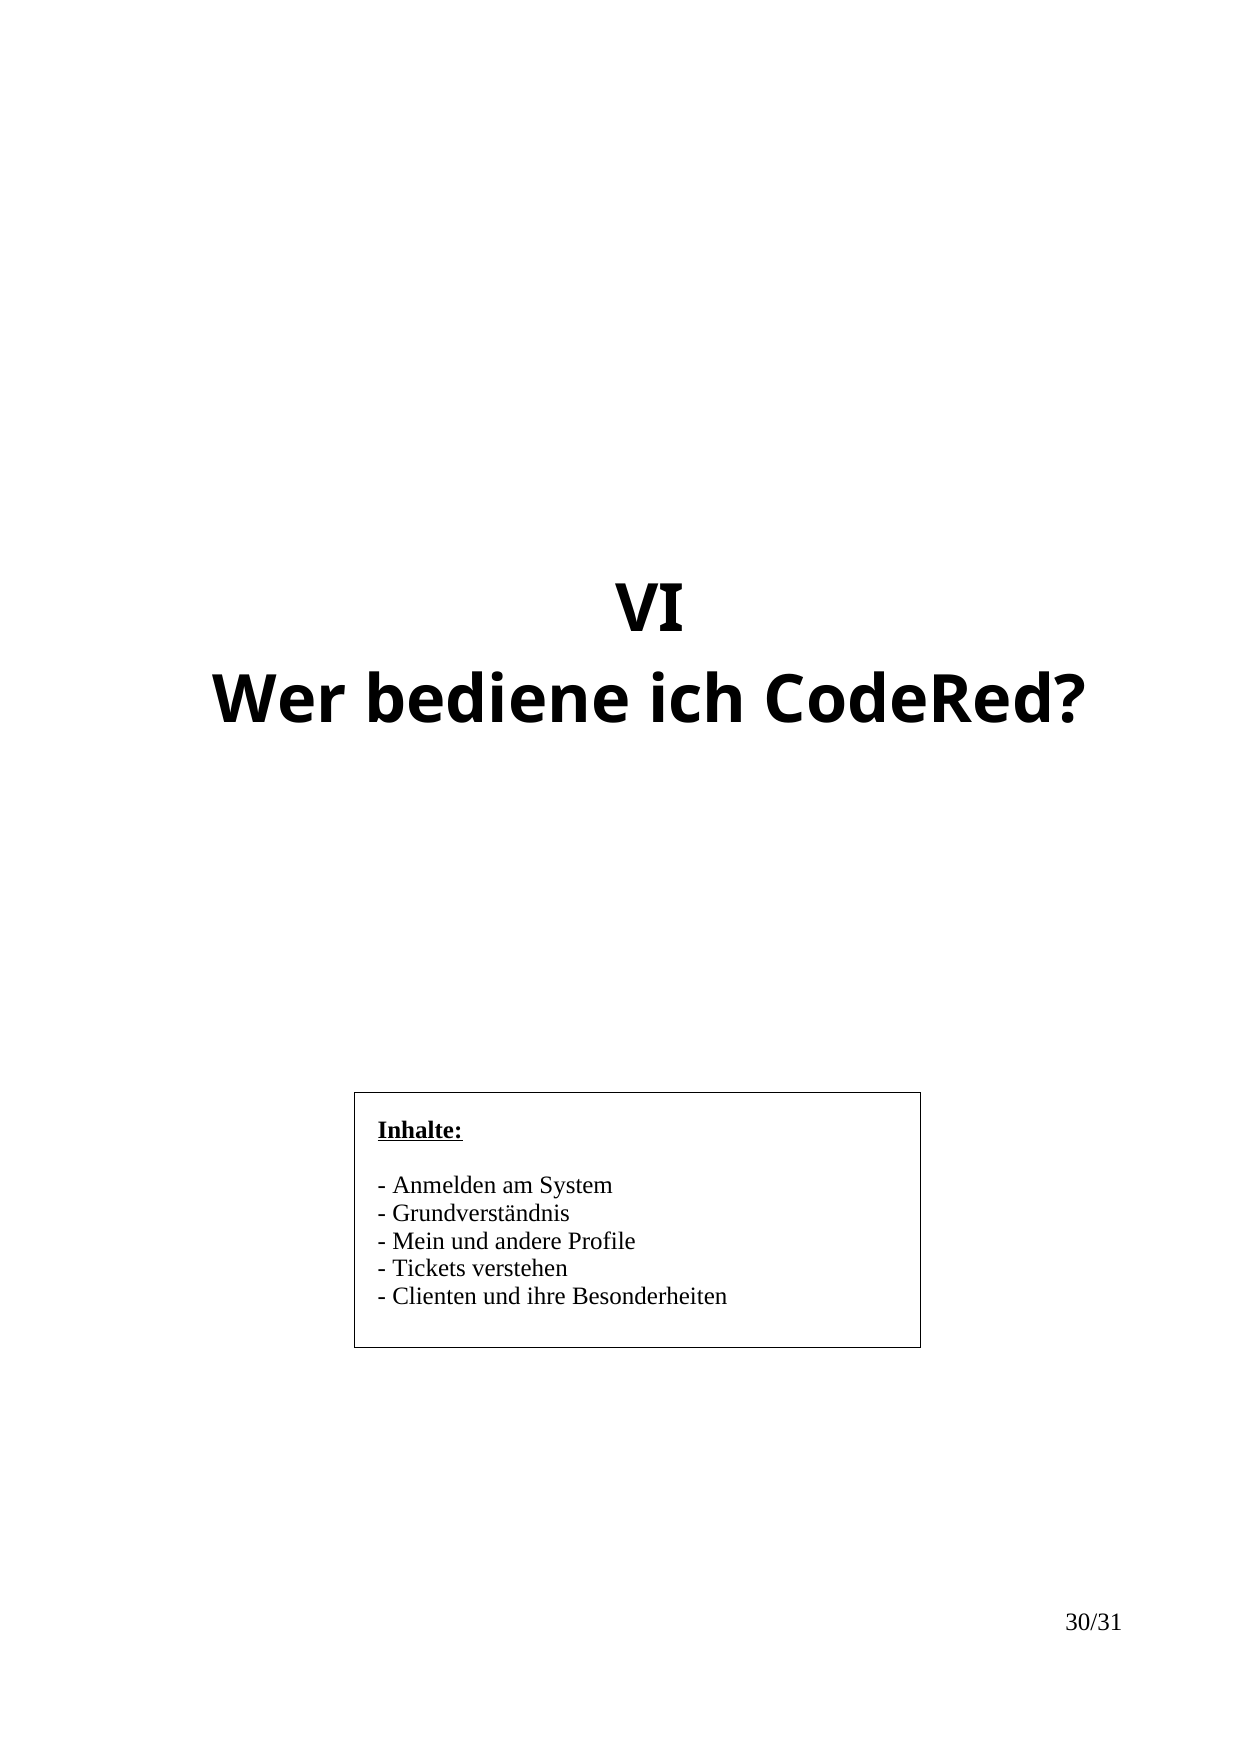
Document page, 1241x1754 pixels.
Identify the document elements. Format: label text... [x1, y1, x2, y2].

text VI [177, 561, 1122, 651]
text Wer bediene ich CodeRed? [177, 651, 1122, 742]
